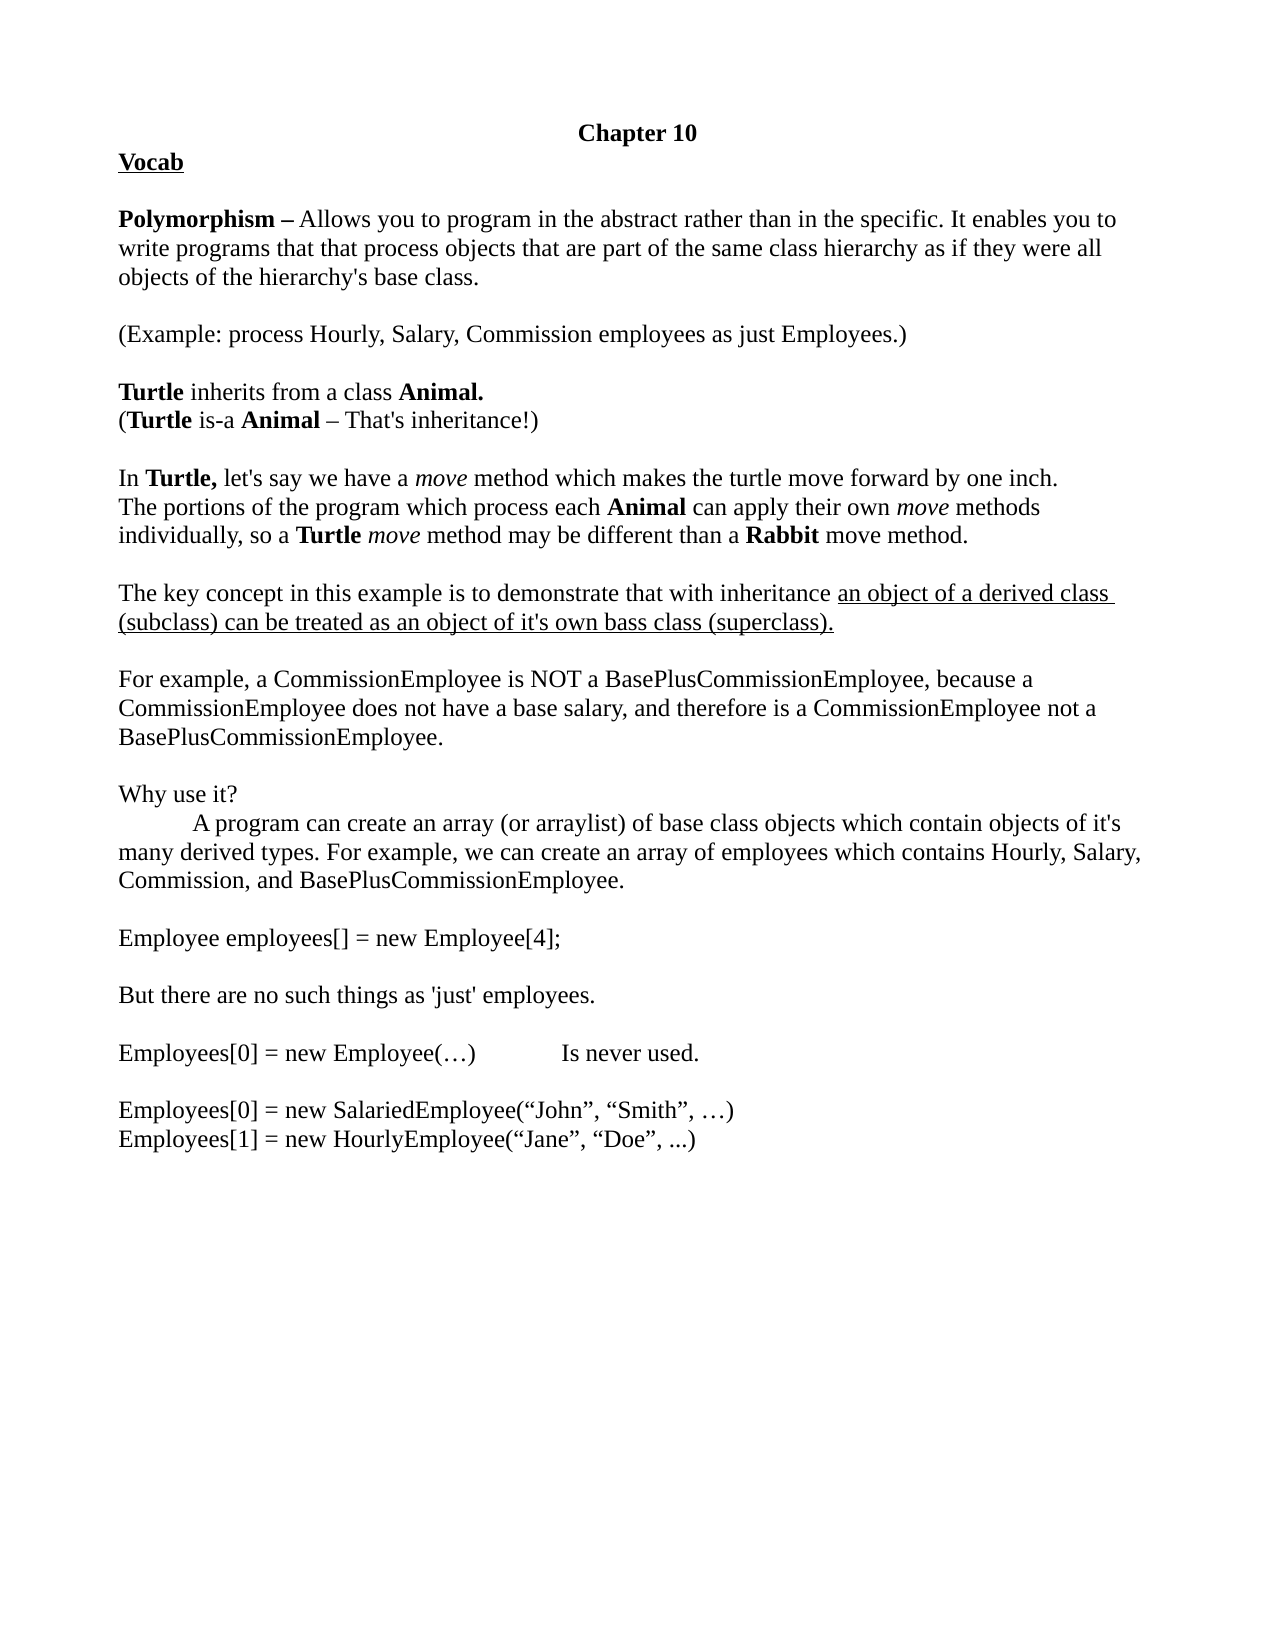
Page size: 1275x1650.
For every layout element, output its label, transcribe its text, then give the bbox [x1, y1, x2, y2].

text Polymorphism – Allows you to program in the abstract rather than in the specific. It enables you to write programs that that process objects that are part of the same class hierarchy as if they were all objects of the hierarchy's base class. [118, 204, 1157, 291]
text But there are no such things as 'just' employees. [118, 981, 1157, 1009]
text For example, a CommissionEmployee is NOT a BasePlusCommissionEmployee, because a CommissionEmployee does not have a base salary, and therefore is a CommissionEmployee not a BasePlusCommissionEmployee. [118, 664, 1157, 751]
text Turtle inherits from a class Animal. [118, 377, 1157, 406]
text Employees[0] = new SalariedEmployee(“John”, “Smith”, …) [118, 1096, 1157, 1124]
text Chapter 10 [118, 118, 1157, 147]
text Why use it? [118, 779, 1157, 808]
text A program can create an array (or arraylist) of base class objects which contain objects of it's many derived types. For example, we can create an array of employees which contains Hourly, Salary, Commission, and BasePlusCommissionEmployee. [118, 808, 1157, 894]
text Employees[0] = new Employee(…) Is never used. [118, 1038, 1157, 1067]
text Employees[1] = new HourlyEmployee(“Jane”, “Doe”, ...) [118, 1124, 1157, 1153]
text (Turtle is-a Animal – That's inheritance!) [118, 406, 1157, 434]
text Vocab [118, 147, 1157, 176]
text (Example: process Hourly, Salary, Commission employees as just Employees.) [118, 319, 1157, 348]
text In Turtle, let's say we have a move method which makes the turtle move forward by one inch. [118, 463, 1157, 492]
text The key concept in this example is to demonstrate that with inheritance an object of a derived class (subclass) can be treated as an object of it's own bass class (superclass). [118, 578, 1157, 636]
text The portions of the program which process each Animal can apply their own move methods individually, so a Turtle move method may be different than a Rabbit move method. [118, 492, 1157, 549]
text Employee employees[] = new Employee[4]; [118, 923, 1157, 952]
